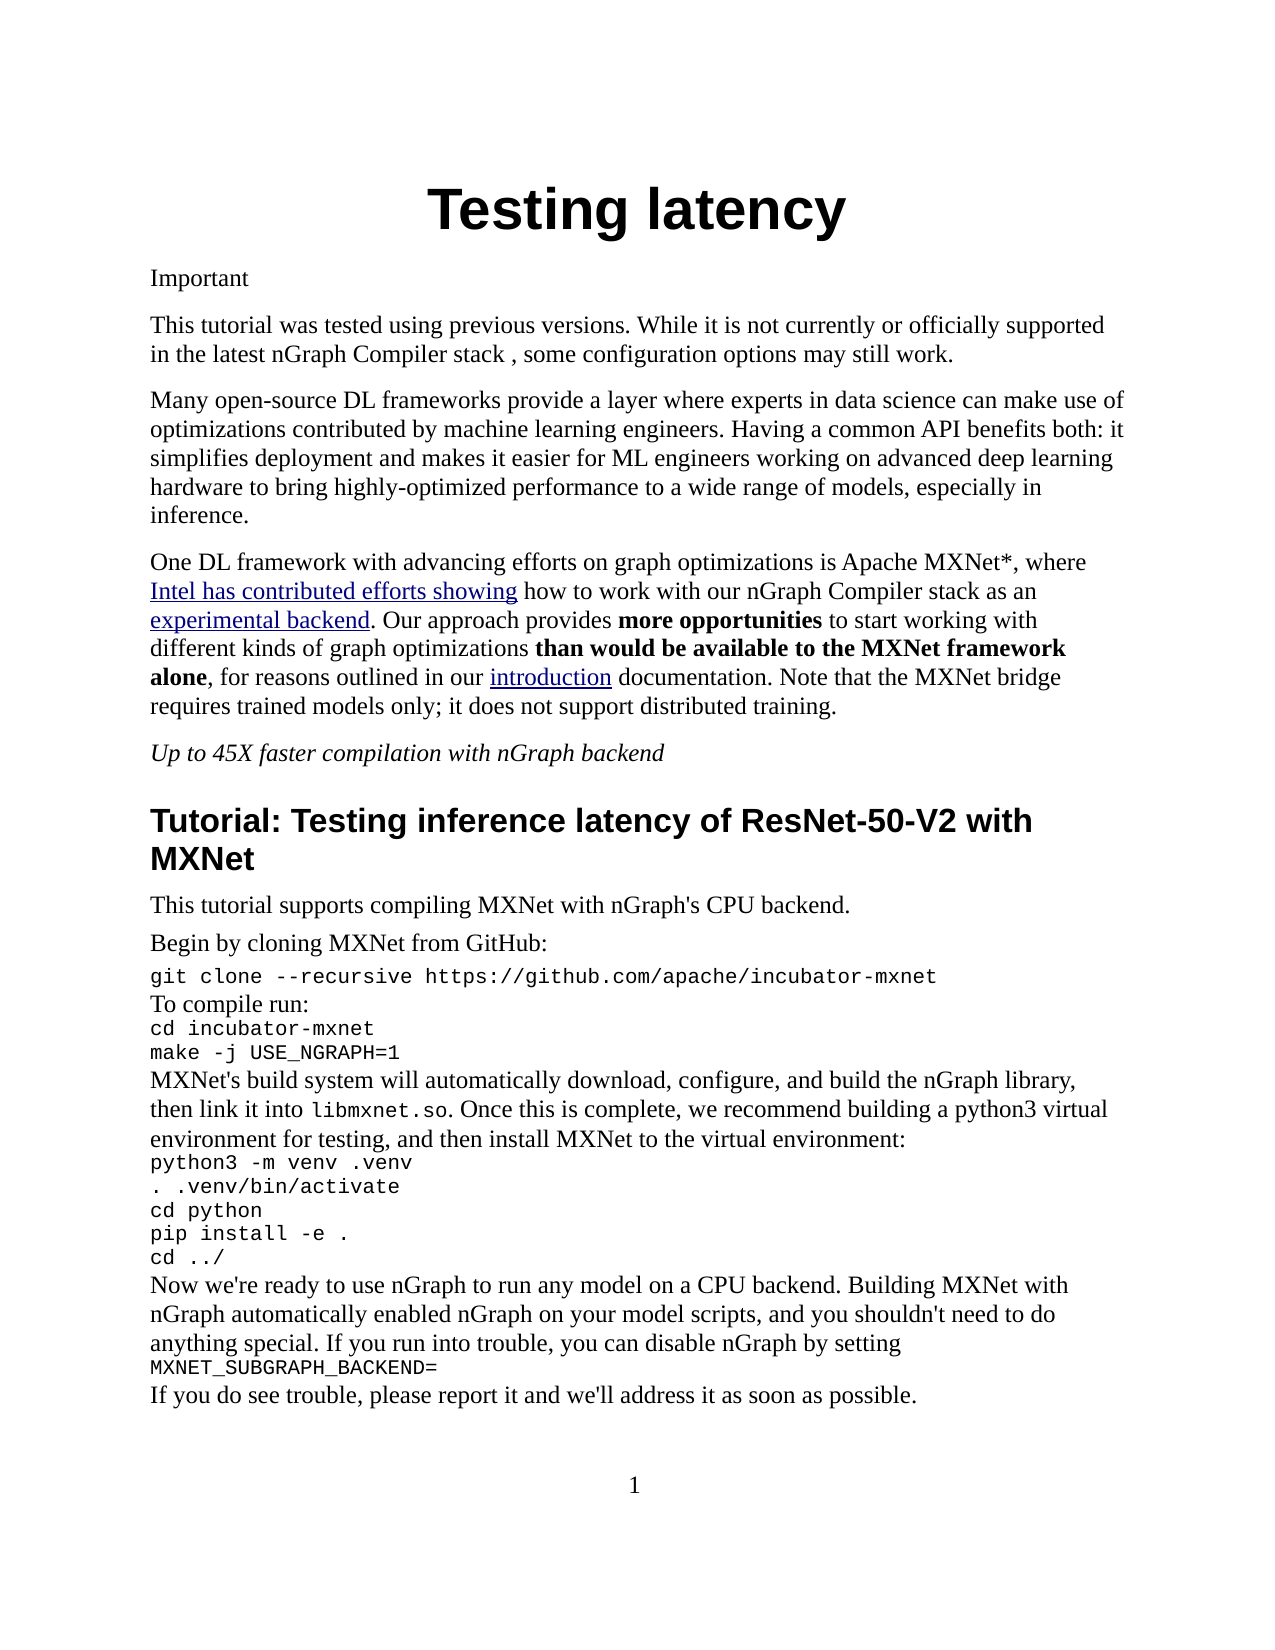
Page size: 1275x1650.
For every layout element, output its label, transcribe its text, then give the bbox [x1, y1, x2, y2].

text Important [150, 263, 1125, 292]
text make -j USE_NGRAPH=1 [150, 1042, 1125, 1065]
text One DL framework with advancing efforts on graph optimizations is Apache MXNet*, where Intel has contributed efforts showing how to work with our nGraph Compiler stack as an experimental backend. Our approach provides more opportunities to start working with different kinds of graph optimizations than would be available to the MXNet framework alone, for reasons outlined in our introduction documentation. Note that the MXNet bridge requires trained models only; it does not support distributed training. [150, 547, 1125, 720]
text Now we're ready to use nGraph to run any model on a CPU backend. Building MXNet with nGraph automatically enabled nGraph on your model scripts, and you shouldn't need to do anything special. If you run into trouble, you can disable nGraph by setting [150, 1271, 1125, 1357]
text cd ../ [150, 1247, 1125, 1271]
text MXNET_SUBGRAPH_BACKEND= [150, 1357, 1125, 1381]
text . .venv/bin/activate [150, 1176, 1125, 1200]
text cd python [150, 1200, 1125, 1223]
text pip install -e . [150, 1223, 1125, 1247]
text Begin by cloning MXNet from GitHub: [150, 928, 1125, 957]
text This tutorial supports compiling MXNet with nGraph's CPU backend. [150, 890, 1125, 919]
text python3 -m venv .venv [150, 1152, 1125, 1176]
text git clone --recursive https://github.com/apache/incubator-mxnet [150, 966, 1125, 989]
text This tutorial was tested using previous versions. While it is not currently or officially supported in the latest nGraph Compiler stack , some configuration options may still work. [150, 310, 1125, 368]
text To compile run: [150, 989, 1125, 1018]
text Many open-source DL frameworks provide a layer where experts in data science can make use of optimizations contributed by machine learning engineers. Having a common API benefits both: it simplifies deployment and makes it easier for ML engineers working on advanced deep learning hardware to bring highly-optimized performance to a wide range of models, especially in inference. [150, 386, 1125, 529]
text If you do see trouble, please report it and we'll address it as soon as possible. [150, 1381, 1125, 1409]
title Testing latency [150, 175, 1125, 242]
text Up to 45X faster compilation with nGraph backend [150, 738, 1125, 766]
text MXNet's build system will automatically download, configure, and build the nGraph library, then link it into libmxnet.so. Once this is complete, we recommend building a python3 virtual environment for testing, and then install MXNet to the virtual environment: [150, 1065, 1125, 1152]
text cd incubator-mxnet [150, 1018, 1125, 1042]
subtitle Tutorial: Testing inference latency of ResNet-50-V2 with MXNet [150, 800, 1125, 878]
